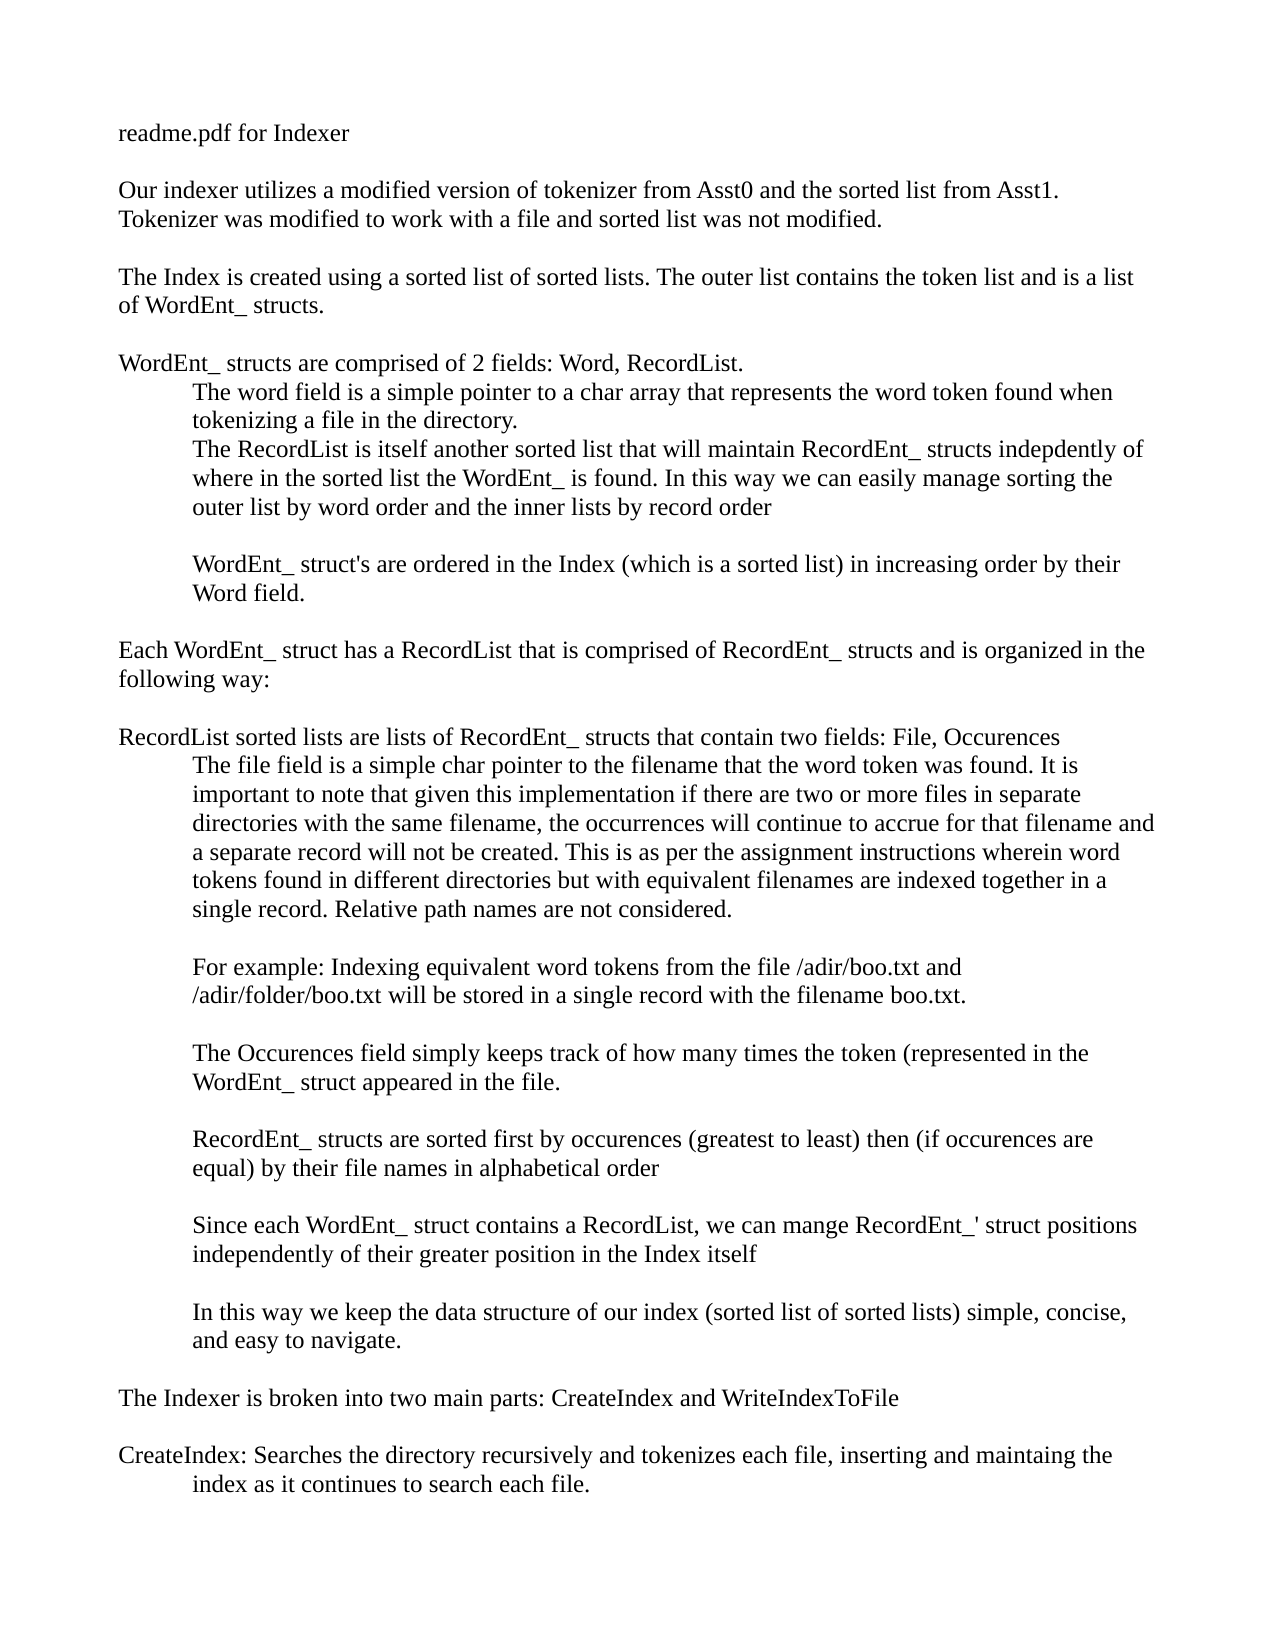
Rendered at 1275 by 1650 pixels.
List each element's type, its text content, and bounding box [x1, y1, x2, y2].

text In this way we keep the data structure of our index (sorted list of sorted lists) simple, concise, and easy to navigate. [118, 1297, 1157, 1354]
text The file field is a simple char pointer to the filename that the word token was found. It is important to note that given this implementation if there are two or more files in separate directories with the same filename, the occurrences will continue to accrue for that filename and a separate record will not be created. This is as per the assignment instructions wherein word tokens found in different directories but with equivalent filenames are indexed together in a single record. Relative path names are not considered. [118, 751, 1157, 923]
text Each WordEnt_ struct has a RecordList that is comprised of RecordEnt_ structs and is organized in the following way: [118, 636, 1157, 693]
text Our indexer utilizes a modified version of tokenizer from Asst0 and the sorted list from Asst1. Tokenizer was modified to work with a file and sorted list was not modified. [118, 176, 1157, 233]
text The Index is created using a sorted list of sorted lists. The outer list contains the token list and is a list of WordEnt_ structs. [118, 262, 1157, 319]
text WordEnt_ structs are comprised of 2 fields: Word, RecordList. [118, 348, 1157, 377]
text readme.pdf for Indexer [118, 118, 1157, 147]
text RecordEnt_ structs are sorted first by occurences (greatest to least) then (if occurences are equal) by their file names in alphabetical order [118, 1124, 1157, 1182]
text The word field is a simple pointer to a char array that represents the word token found when tokenizing a file in the directory. [118, 377, 1157, 434]
text The Indexer is broken into two main parts: CreateIndex and WriteIndexToFile [118, 1383, 1157, 1412]
text CreateIndex: Searches the directory recursively and tokenizes each file, inserting and maintaing the index as it continues to search each file. [118, 1441, 1157, 1498]
text The RecordList is itself another sorted list that will maintain RecordEnt_ structs indepdently of where in the sorted list the WordEnt_ is found. In this way we can easily manage sorting the outer list by word order and the inner lists by record order [118, 434, 1157, 521]
text WordEnt_ struct's are ordered in the Index (which is a sorted list) in increasing order by their Word field. [118, 549, 1157, 607]
text independently of their greater position in the Index itself [118, 1239, 1157, 1268]
text For example: Indexing equivalent word tokens from the file /adir/boo.txt and /adir/folder/boo.txt will be stored in a single record with the filename boo.txt. [118, 952, 1157, 1009]
text The Occurences field simply keeps track of how many times the token (represented in the WordEnt_ struct appeared in the file. [118, 1038, 1157, 1096]
text Since each WordEnt_ struct contains a RecordList, we can mange RecordEnt_' struct positions [118, 1211, 1157, 1239]
text RecordList sorted lists are lists of RecordEnt_ structs that contain two fields: File, Occurences [118, 722, 1157, 751]
